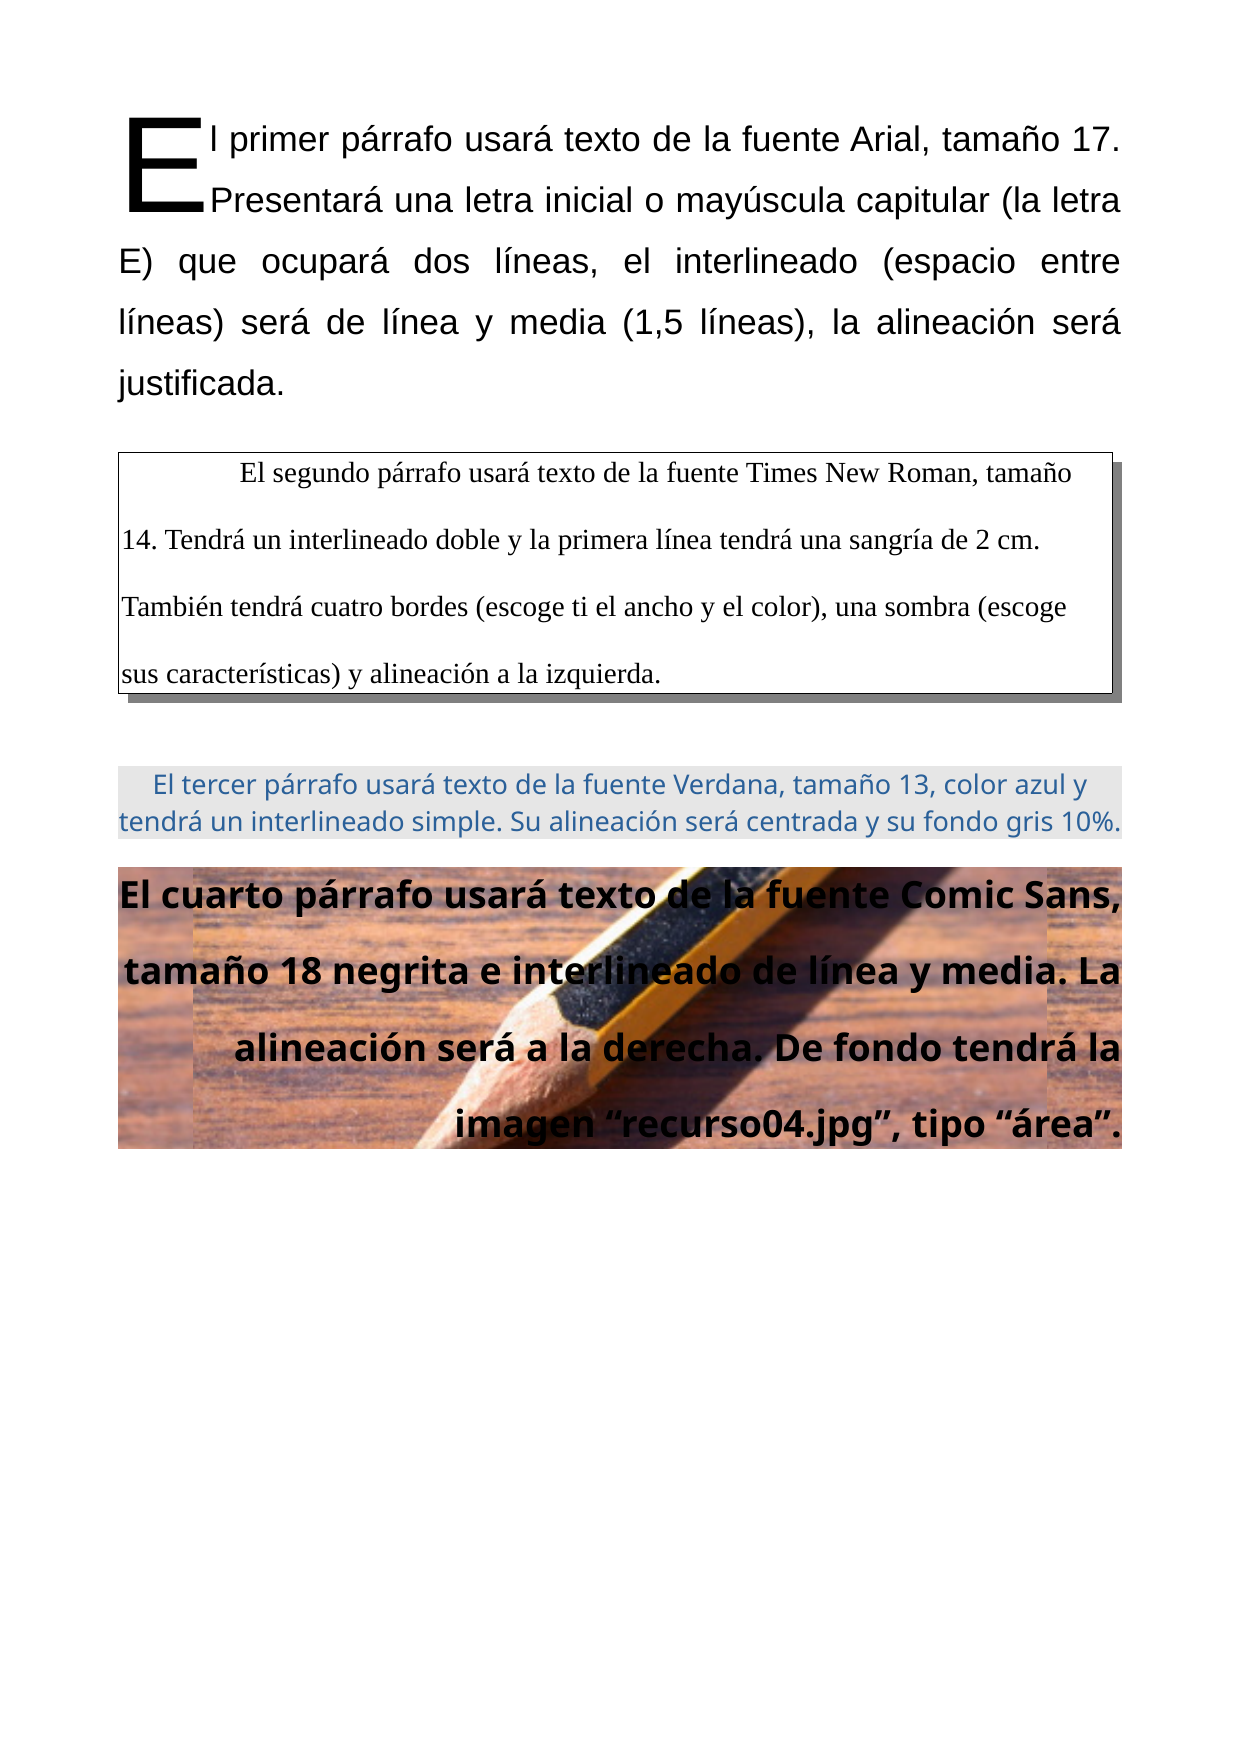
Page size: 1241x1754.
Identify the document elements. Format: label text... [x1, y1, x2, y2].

text El segundo párrafo usará texto de la fuente Times New Roman, tamaño 14. Tendrá un interlineado doble y la primera línea tendrá una sangría de 2 cm. También tendrá cuatro bordes (escoge ti el ancho y el color), una sombra (escoge sus características) y alineación a la izquierda. [119, 453, 1112, 693]
text El primer párrafo usará texto de la fuente Arial, tamaño 17. Presentará una letra inicial o mayúscula capitular (la letra E) que ocupará dos líneas, el interlineado (espacio entre líneas) será de línea y media (1,5 líneas), la alineación será justificada. [118, 118, 1122, 403]
text El cuarto párrafo usará texto de la fuente Comic Sans, tamaño 18 negrita e interlineado de línea y media. La alineación será a la derecha. De fondo tendrá la imagen “recurso04.jpg”, tipo “área”. [118, 868, 1122, 1149]
text El tercer párrafo usará texto de la fuente Verdana, tamaño 13, color azul y tendrá un interlineado simple. Su alineación será centrada y su fondo gris 10%. [118, 766, 1122, 839]
